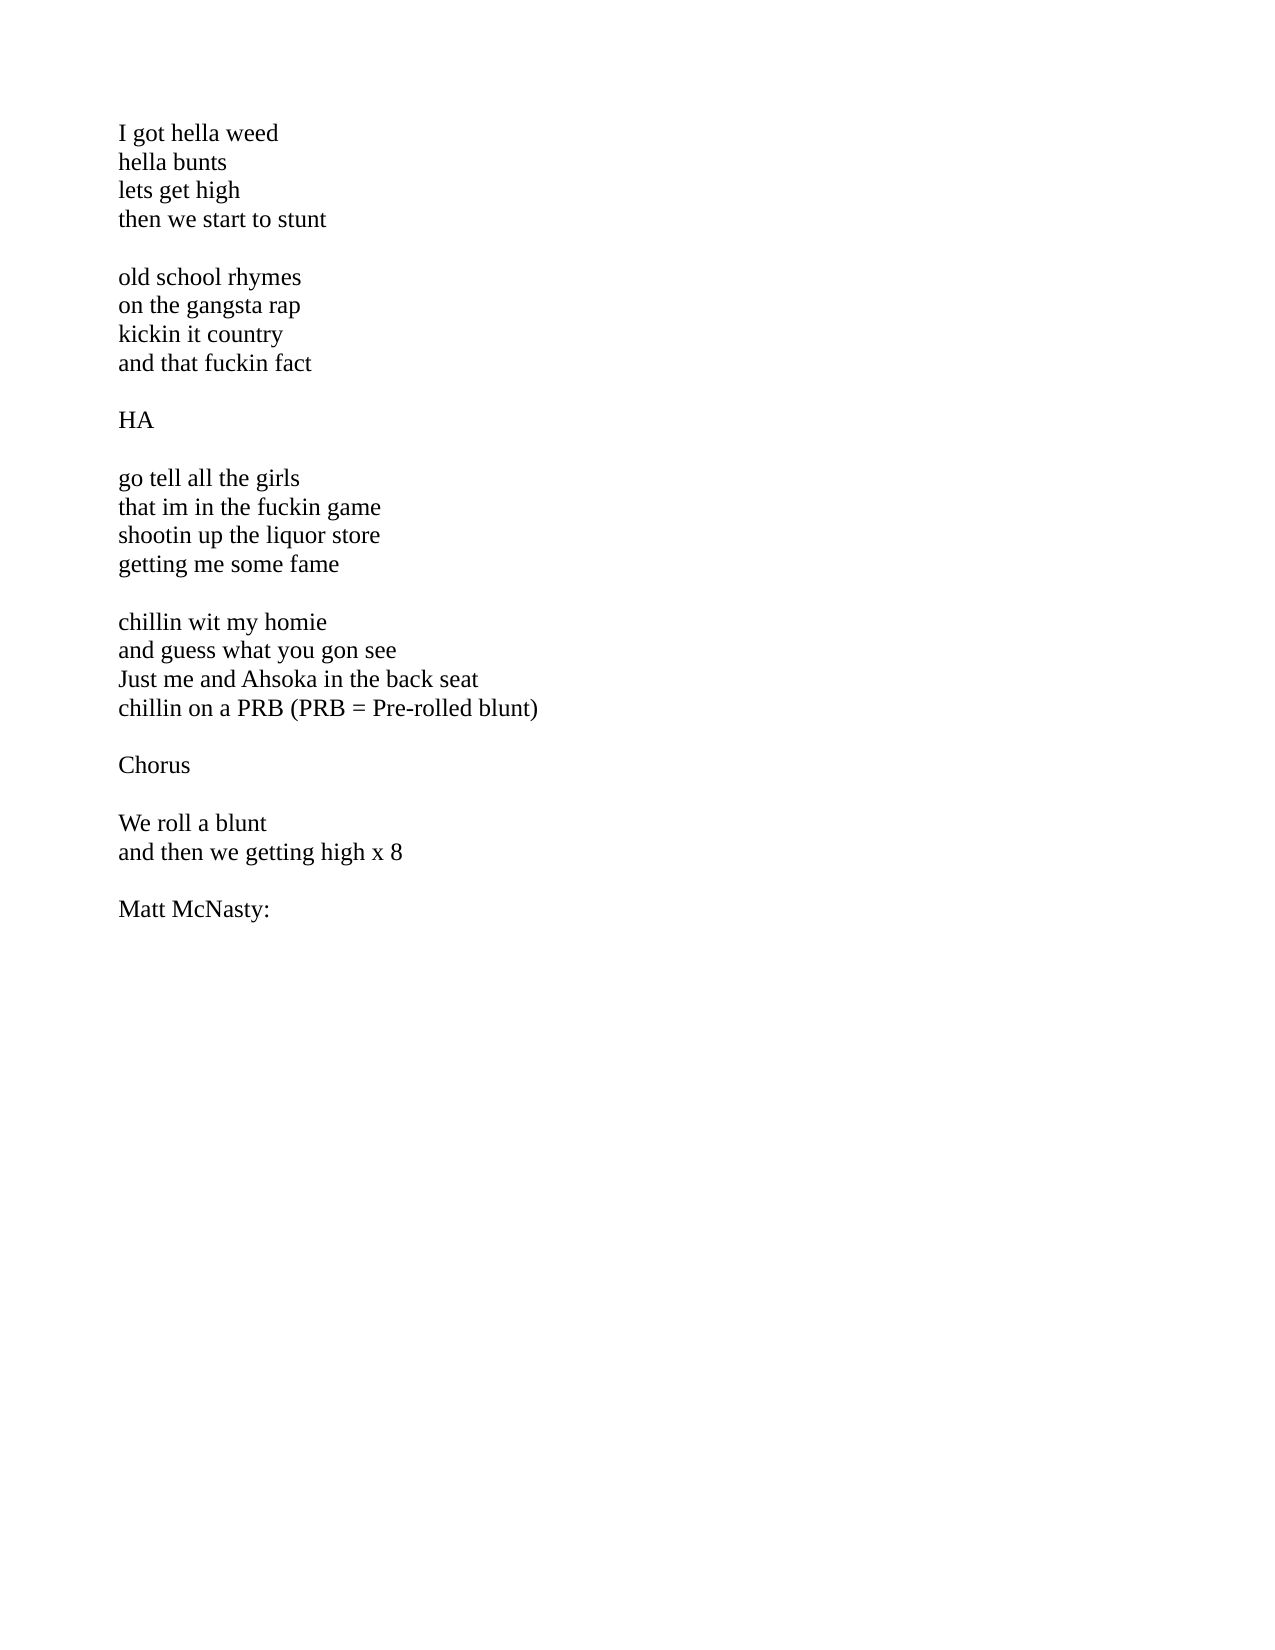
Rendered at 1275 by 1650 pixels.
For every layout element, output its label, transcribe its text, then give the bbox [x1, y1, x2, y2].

text and guess what you gon see [118, 636, 1157, 664]
text chillin wit my homie [118, 607, 1157, 636]
text that im in the fuckin game [118, 492, 1157, 521]
text I got hella weed [118, 118, 1157, 147]
text Matt McNasty: [118, 894, 1157, 923]
text old school rhymes [118, 262, 1157, 291]
text hella bunts [118, 147, 1157, 176]
text We roll a blunt [118, 808, 1157, 837]
text and that fuckin fact [118, 348, 1157, 377]
text lets get high [118, 176, 1157, 204]
text on the gangsta rap [118, 291, 1157, 319]
text HA [118, 406, 1157, 434]
text Chorus [118, 751, 1157, 779]
text go tell all the girls [118, 463, 1157, 492]
text then we start to stunt [118, 204, 1157, 233]
text chillin on a PRB (PRB = Pre-rolled blunt) [118, 693, 1157, 722]
text kickin it country [118, 319, 1157, 348]
text shootin up the liquor store [118, 521, 1157, 549]
text Just me and Ahsoka in the back seat [118, 664, 1157, 693]
text and then we getting high x 8 [118, 837, 1157, 866]
text getting me some fame [118, 549, 1157, 578]
